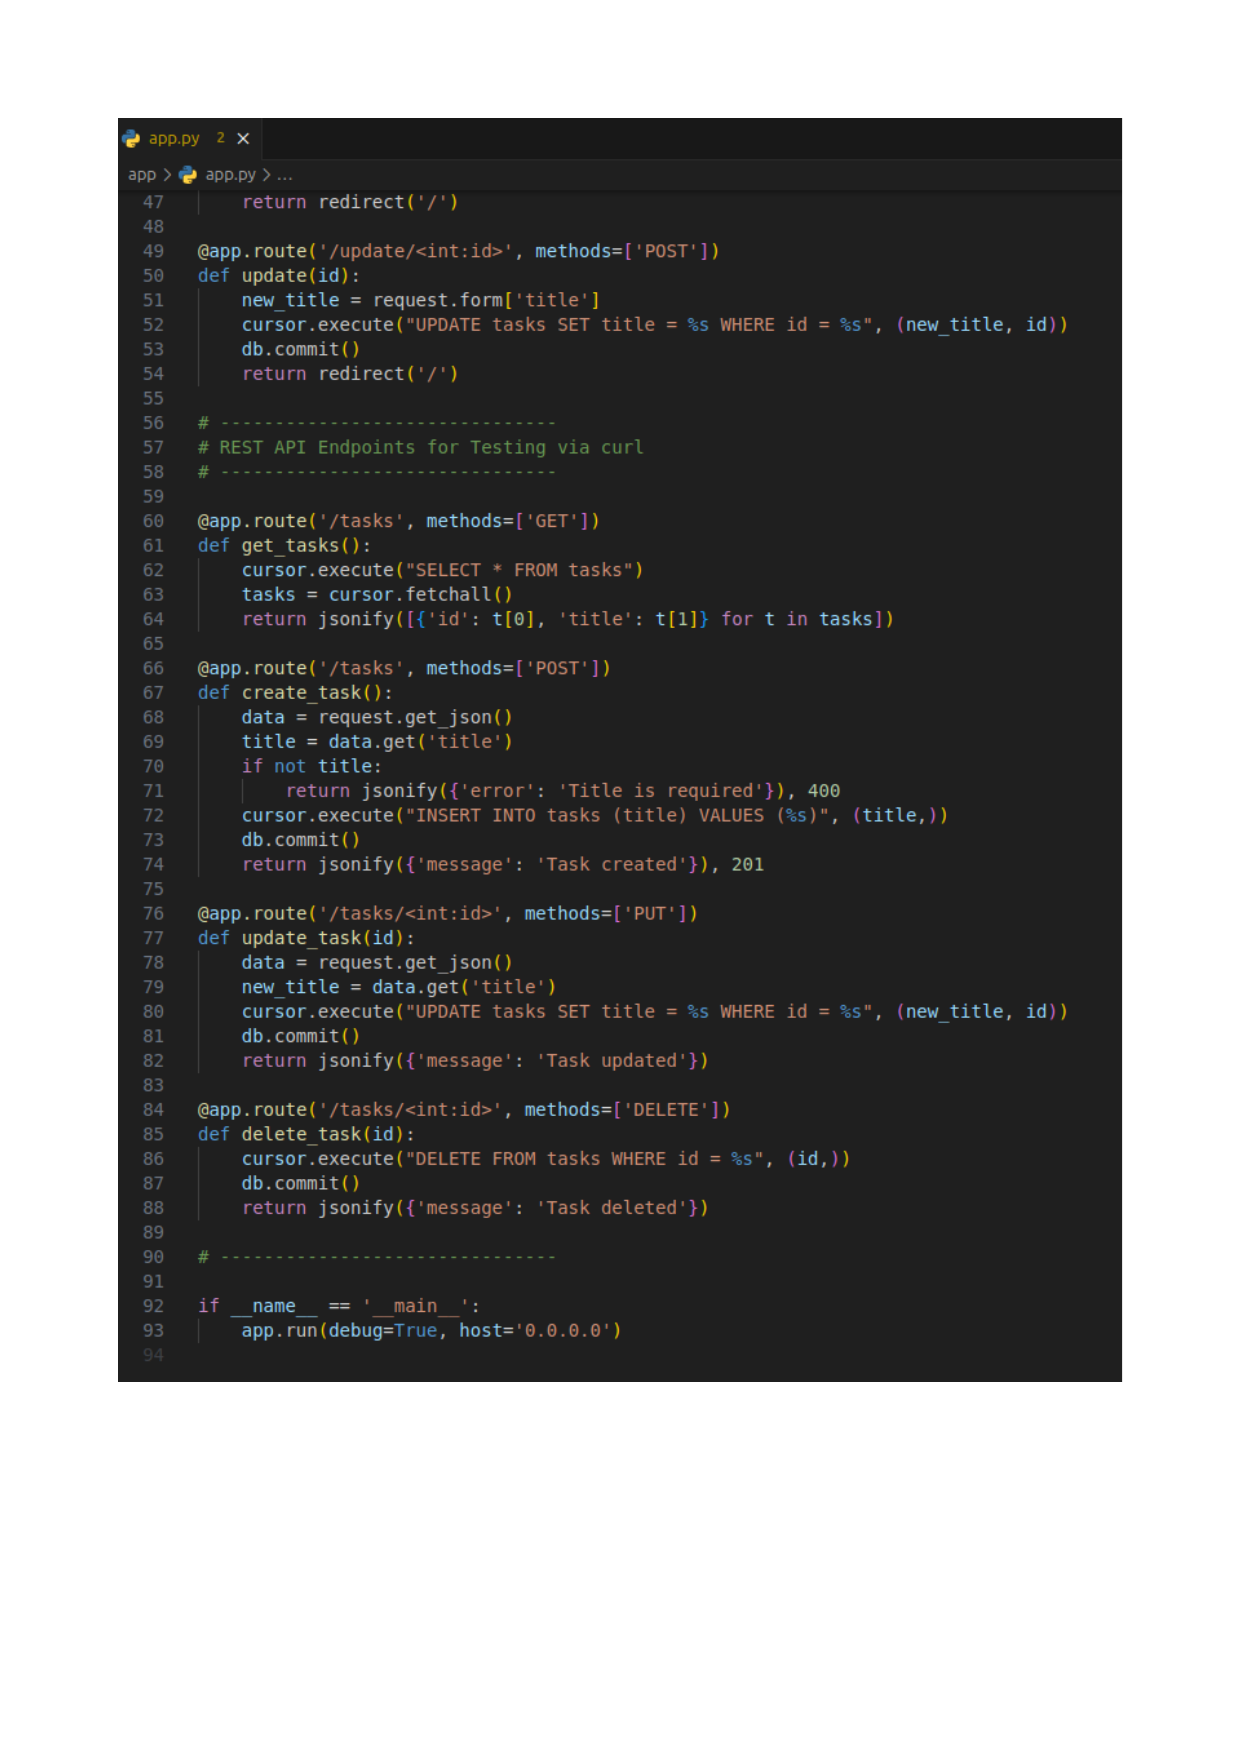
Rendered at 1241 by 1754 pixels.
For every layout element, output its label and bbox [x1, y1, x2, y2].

picture [118, 118, 1123, 1382]
